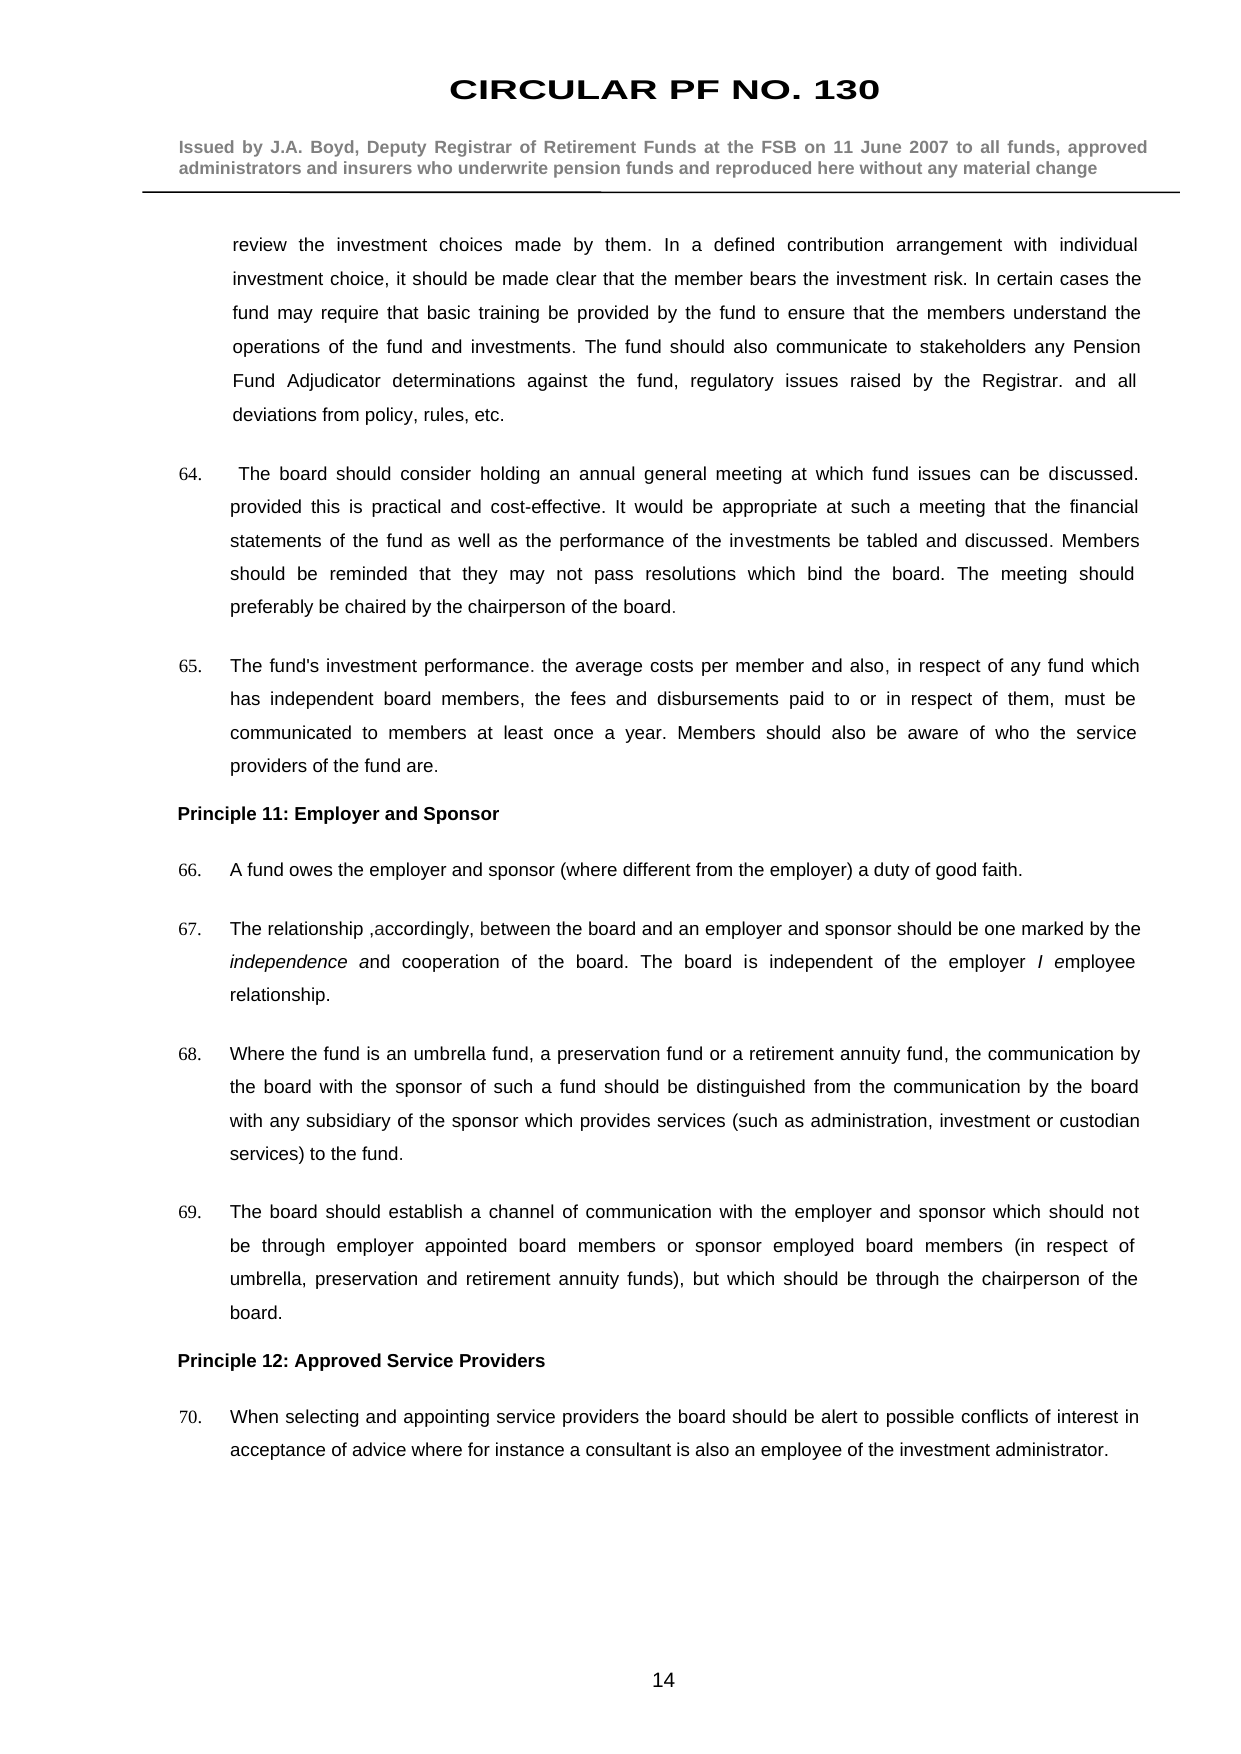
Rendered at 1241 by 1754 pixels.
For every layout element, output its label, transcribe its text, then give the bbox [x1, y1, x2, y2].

list The board should establish a channel of communication with the employer and sponsor which should not be through employer appointed board members or sponsor employed board members (in respect of umbrella, preservation and retirement annuity funds), but which should be through the chairperson of the board. [178, 1192, 1147, 1326]
list The fund's investment performance. the average costs per member and also, in respect of any fund which has independent board members, the fees and disbursements paid to or in respect of them, must be communicated to members at least once a year. Members should also be aware of who the service providers of the fund are. [178, 646, 1147, 779]
list When selecting and appointing service providers the board should be alert to possible conflicts of interest in acceptance of advice where for instance a consultant is also an employee of the investment administrator. [178, 1396, 1147, 1463]
list Where the fund is an umbrella fund, a preservation fund or a retirement annuity fund, the communication by the board with the sponsor of such a fund should be distinguished from the communication by the board with any subsidiary of the sponsor which provides services (such as administration, investment or custodian services) to the fund. [178, 1033, 1147, 1167]
text Principle 11: Employer and Sponsor [177, 804, 1147, 825]
list The relationship ,accordingly, between the board and an employer and sponsor should be one marked by the independence and cooperation of the board. The board is independent of the employer I employee relationship. [178, 908, 1147, 1008]
list The board should consider holding an annual general meeting at which fund issues can be discussed. provided this is practical and cost-effective. It would be appropriate at such a meeting that the financial statements of the fund as well as the performance of the investments be tabled and discussed. Members should be reminded that they may not pass resolutions which bind the board. The meeting should preferably be chaired by the chairperson of the board. [178, 453, 1147, 621]
text Principle 12: Approved Service Providers [177, 1351, 1147, 1371]
text review the investment choices made by them. In a defined contribution arrangement with individual investment choice, it should be made clear that the member bears the investment risk. In certain cases the fund may require that basic training be provided by the fund to ensure that the members understand the operations of the fund and investments. The fund should also communicate to stakeholders any Pension Fund Adjudicator determinations against the fund, regulatory issues raised by the Registrar. and all deviations from policy, rules, etc. [232, 225, 1149, 428]
list A fund owes the employer and sponsor (where different from the employer) a duty of good faith. [178, 850, 1147, 883]
